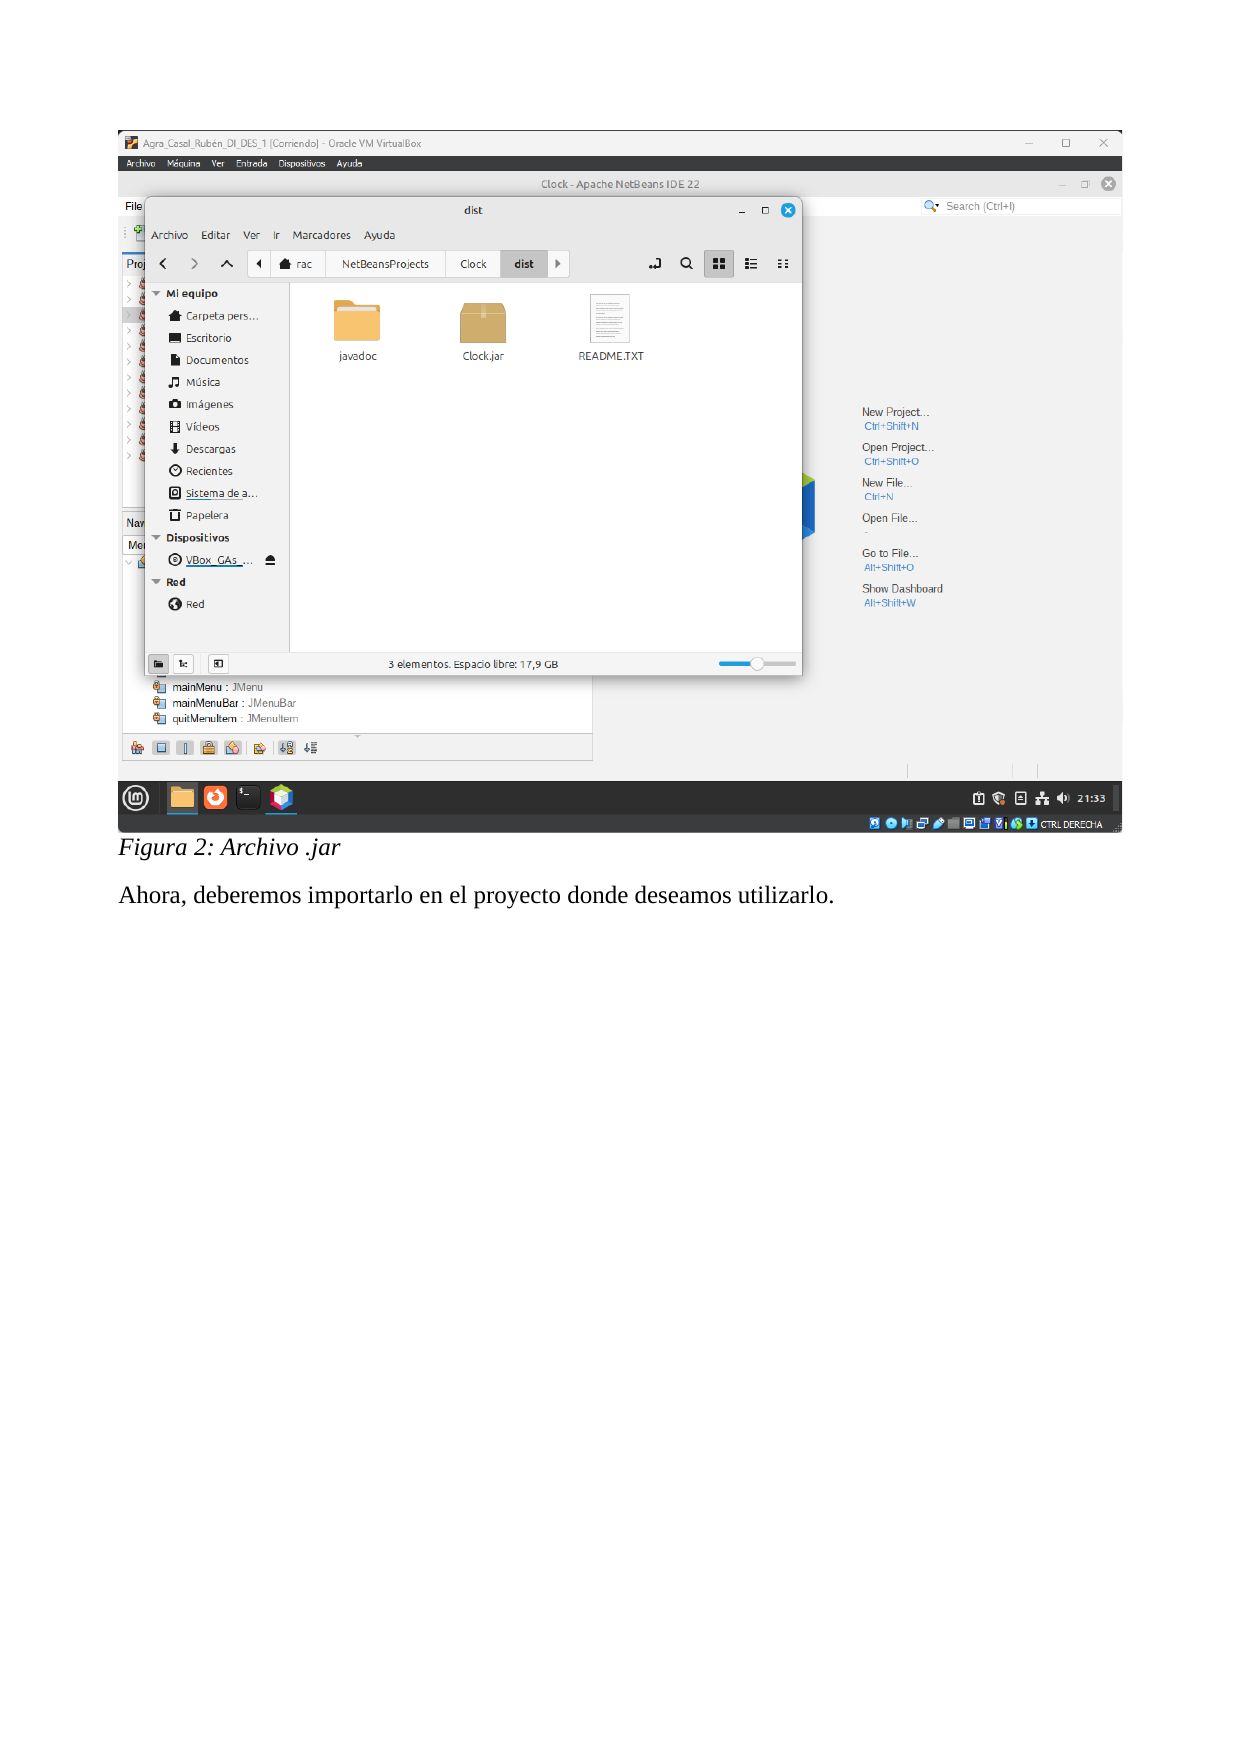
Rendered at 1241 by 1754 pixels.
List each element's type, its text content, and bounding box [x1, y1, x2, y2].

text Figura 2: Archivo .jar [118, 833, 1122, 861]
text Ahora, deberemos importarlo en el proyecto donde deseamos utilizarlo. [118, 880, 1122, 909]
picture [118, 130, 1123, 833]
